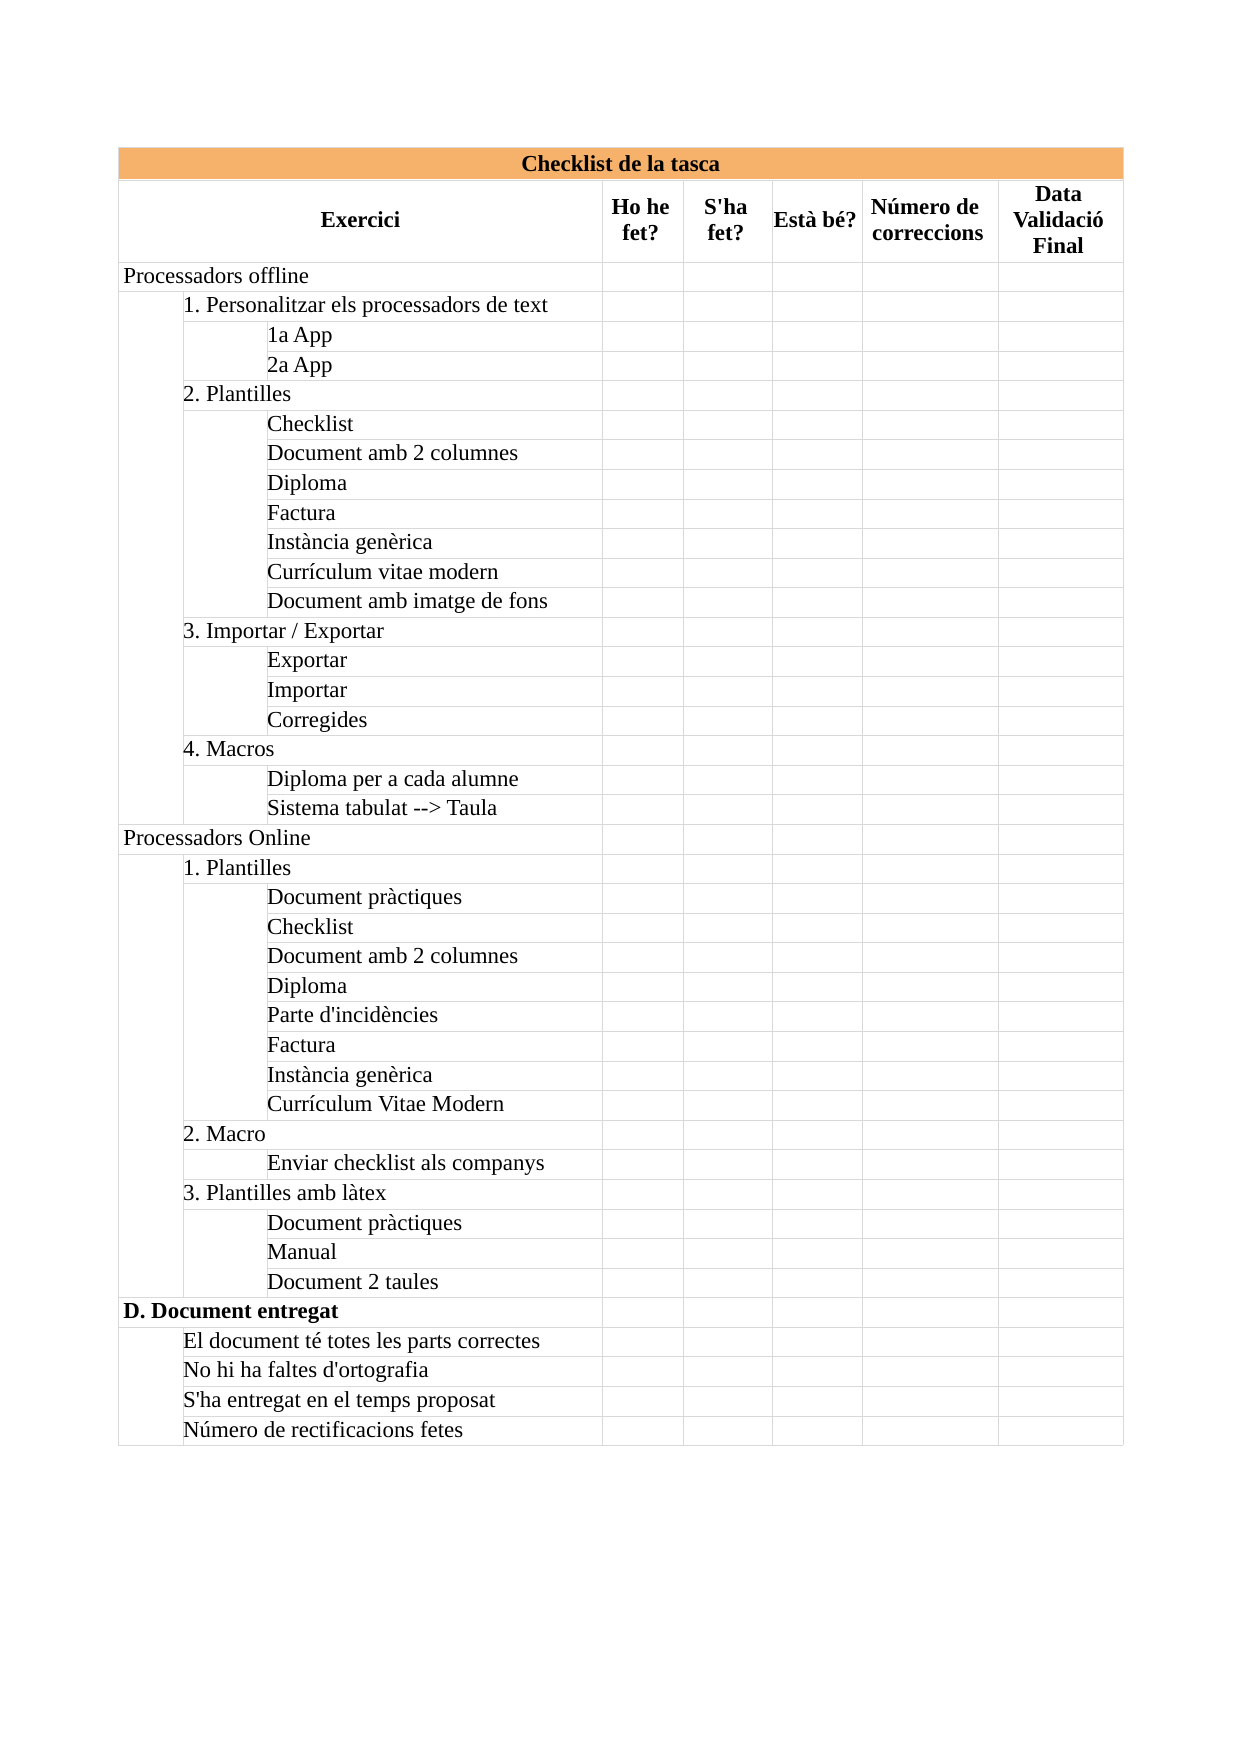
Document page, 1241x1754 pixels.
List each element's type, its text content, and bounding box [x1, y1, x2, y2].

table_cell [863, 1387, 998, 1416]
table_cell [863, 647, 998, 676]
table_cell [184, 411, 267, 617]
table_cell [603, 1210, 683, 1238]
table_cell [773, 855, 862, 883]
table_cell [603, 470, 683, 498]
table_cell [684, 914, 772, 942]
table_cell [999, 1180, 1123, 1208]
table_cell [773, 825, 862, 853]
table_cell [603, 795, 683, 824]
table_cell 2. Macro [184, 1121, 602, 1149]
table_cell Sistema tabulat --> Taula [268, 795, 602, 824]
table_cell [684, 1032, 772, 1061]
table_cell [603, 1091, 683, 1120]
table_cell [773, 411, 862, 439]
table_cell [184, 1210, 267, 1297]
table_cell [119, 855, 183, 1297]
table_cell [603, 263, 683, 291]
table_cell [773, 884, 862, 913]
table_cell [773, 263, 862, 291]
table_cell Ho he fet? [603, 181, 683, 262]
table_cell [863, 470, 998, 498]
table_cell [603, 1239, 683, 1268]
table_cell [999, 1298, 1123, 1327]
table_cell [863, 766, 998, 794]
table_cell [773, 440, 862, 469]
table_cell [863, 381, 998, 410]
table_cell [999, 1032, 1123, 1061]
table_cell [119, 292, 183, 824]
table_cell [999, 529, 1123, 558]
table_cell 4. Macros [184, 736, 602, 765]
table_cell [773, 618, 862, 646]
table_cell Document pràctiques [268, 884, 602, 913]
table_cell [603, 973, 683, 1001]
table_cell [773, 1121, 862, 1149]
table_cell [773, 736, 862, 765]
table_cell [999, 588, 1123, 617]
table_cell [773, 1328, 862, 1356]
table_cell [863, 707, 998, 735]
table_cell [603, 411, 683, 439]
table_cell [773, 943, 862, 972]
table_cell [863, 1032, 998, 1061]
table_cell [863, 263, 998, 291]
table_cell [773, 292, 862, 321]
table_cell [603, 1298, 683, 1327]
table_cell [863, 1002, 998, 1031]
table_cell [773, 470, 862, 498]
table_cell [863, 411, 998, 439]
table_cell 1. Personalitzar els processadors de text [184, 292, 602, 321]
table_cell [863, 795, 998, 824]
table_cell [863, 943, 998, 972]
table_cell [863, 500, 998, 528]
table_cell [684, 1091, 772, 1120]
table_cell [603, 677, 683, 706]
table_cell [863, 973, 998, 1001]
table_cell [603, 855, 683, 883]
table_cell [999, 1091, 1123, 1120]
table_cell [684, 943, 772, 972]
table_cell 3. Importar / Exportar [184, 618, 602, 646]
table_cell [999, 1062, 1123, 1090]
table_cell [684, 795, 772, 824]
table_cell Instància genèrica [268, 1062, 602, 1090]
table_cell S'ha entregat en el temps proposat [184, 1387, 602, 1416]
table_cell [684, 352, 772, 380]
table_cell [684, 529, 772, 558]
table_cell [603, 588, 683, 617]
table_cell [773, 1387, 862, 1416]
table_cell [603, 322, 683, 351]
table_cell [773, 381, 862, 410]
table_cell Data Validació Final [999, 181, 1123, 262]
table_cell [603, 352, 683, 380]
table_cell [863, 1180, 998, 1208]
table_cell [684, 825, 772, 853]
table_cell [184, 766, 267, 824]
table_cell [603, 1121, 683, 1149]
table_cell [999, 559, 1123, 587]
table_cell [773, 707, 862, 735]
table_cell [999, 1002, 1123, 1031]
table_cell [684, 1269, 772, 1297]
table_cell [773, 1269, 862, 1297]
table_cell [999, 263, 1123, 291]
table_cell [603, 1002, 683, 1031]
table_cell [999, 381, 1123, 410]
table_cell [684, 440, 772, 469]
table_cell [863, 322, 998, 351]
table_cell El document té totes les parts correctes [184, 1328, 602, 1356]
table_cell [863, 1091, 998, 1120]
table_cell [773, 1298, 862, 1327]
table_cell [863, 529, 998, 558]
table_cell Parte d'incidències [268, 1002, 602, 1031]
table_cell [684, 588, 772, 617]
table_cell Document amb 2 columnes [268, 440, 602, 469]
table_cell [684, 1357, 772, 1386]
table_cell [999, 795, 1123, 824]
table_cell [863, 618, 998, 646]
table_cell [999, 1328, 1123, 1356]
table_cell Número de rectificacions fetes [184, 1417, 602, 1445]
table_cell 1. Plantilles [184, 855, 602, 883]
table_cell [999, 707, 1123, 735]
table_cell [603, 292, 683, 321]
table_cell Currículum Vitae Modern [268, 1091, 602, 1120]
table_cell 1a App [268, 322, 602, 351]
table_cell [999, 1121, 1123, 1149]
table_cell [773, 647, 862, 676]
table_cell [999, 1150, 1123, 1179]
table_cell [684, 766, 772, 794]
table_cell [603, 884, 683, 913]
table_cell [603, 1062, 683, 1090]
table_cell [773, 1091, 862, 1120]
table_cell [603, 529, 683, 558]
table_cell [999, 322, 1123, 351]
table_cell [773, 1210, 862, 1238]
table_cell [863, 559, 998, 587]
table_cell Diploma [268, 973, 602, 1001]
table_cell [184, 322, 267, 380]
table_cell [773, 1180, 862, 1208]
table_cell [684, 1328, 772, 1356]
table_cell [863, 677, 998, 706]
table_cell [603, 1269, 683, 1297]
table_cell Importar [268, 677, 602, 706]
table_cell [184, 1150, 267, 1179]
table_cell [773, 677, 862, 706]
table_cell [603, 1417, 683, 1445]
table_cell [603, 559, 683, 587]
table_cell [684, 1417, 772, 1445]
table_cell [684, 1062, 772, 1090]
table_cell Corregides [268, 707, 602, 735]
table_cell Factura [268, 1032, 602, 1061]
table_cell [684, 973, 772, 1001]
table_cell [863, 855, 998, 883]
table_cell Processadors Online [119, 825, 602, 853]
table_cell [603, 1387, 683, 1416]
table_cell [684, 1298, 772, 1327]
table_cell [863, 1150, 998, 1179]
table_cell 2. Plantilles [184, 381, 602, 410]
table_cell [603, 381, 683, 410]
table_cell [603, 707, 683, 735]
table_cell Exercici [119, 181, 602, 262]
table_cell [863, 1062, 998, 1090]
table_cell [999, 352, 1123, 380]
table_header Checklist de la tasca [119, 148, 1123, 179]
table_cell [863, 1357, 998, 1386]
table_cell [999, 1417, 1123, 1445]
table_cell No hi ha faltes d'ortografia [184, 1357, 602, 1386]
table_cell [184, 647, 267, 735]
table_cell [684, 707, 772, 735]
table_cell [773, 1417, 862, 1445]
table_cell [863, 884, 998, 913]
table_cell [684, 1210, 772, 1238]
table_cell Enviar checklist als companys [268, 1150, 602, 1179]
table_cell Exportar [268, 647, 602, 676]
table_cell Instància genèrica [268, 529, 602, 558]
table_cell [603, 1032, 683, 1061]
table_cell [999, 470, 1123, 498]
table_cell [603, 914, 683, 942]
table_cell [999, 855, 1123, 883]
table_cell S'ha fet? [684, 181, 772, 262]
table_cell [603, 1150, 683, 1179]
table_cell [603, 1328, 683, 1356]
table_cell [999, 943, 1123, 972]
table_cell [773, 1002, 862, 1031]
table_cell [999, 736, 1123, 765]
table_cell D. Document entregat [119, 1298, 602, 1327]
table_cell [999, 440, 1123, 469]
table_cell Està bé? [773, 181, 862, 262]
table_cell [684, 1387, 772, 1416]
table_cell [999, 500, 1123, 528]
table_cell [863, 1210, 998, 1238]
table_cell [684, 322, 772, 351]
table_cell [773, 766, 862, 794]
table_cell [684, 1121, 772, 1149]
table_cell [863, 1417, 998, 1445]
table_cell [684, 647, 772, 676]
table_cell [999, 973, 1123, 1001]
table_cell Currículum vitae modern [268, 559, 602, 587]
table_cell [773, 500, 862, 528]
table_cell [999, 825, 1123, 853]
table_cell Diploma per a cada alumne [268, 766, 602, 794]
table_cell Checklist [268, 914, 602, 942]
table_cell [863, 1328, 998, 1356]
table_cell [999, 766, 1123, 794]
table_cell [863, 352, 998, 380]
table_cell [684, 381, 772, 410]
table_cell Document amb 2 columnes [268, 943, 602, 972]
table_cell [773, 1357, 862, 1386]
table_cell [863, 588, 998, 617]
table_cell [773, 322, 862, 351]
table_cell [773, 1062, 862, 1090]
table_cell Document amb imatge de fons [268, 588, 602, 617]
table_cell [603, 1357, 683, 1386]
table_cell [603, 766, 683, 794]
table_cell [684, 411, 772, 439]
table_cell [603, 440, 683, 469]
table_cell [119, 1328, 183, 1445]
table_cell Número de correccions [863, 181, 998, 262]
table_cell Checklist [268, 411, 602, 439]
table_cell [684, 470, 772, 498]
table_cell 2a App [268, 352, 602, 380]
table_cell [773, 1032, 862, 1061]
table_cell [684, 559, 772, 587]
table_cell [684, 677, 772, 706]
table_cell [684, 736, 772, 765]
table_cell Manual [268, 1239, 602, 1268]
table_cell [684, 1002, 772, 1031]
table_cell [684, 618, 772, 646]
table_cell [863, 736, 998, 765]
table_cell [863, 1239, 998, 1268]
table_cell [773, 1150, 862, 1179]
table_cell [863, 1298, 998, 1327]
table_cell [773, 795, 862, 824]
table_cell [603, 618, 683, 646]
table_cell Document 2 taules [268, 1269, 602, 1297]
table_cell [999, 647, 1123, 676]
table_cell [773, 559, 862, 587]
table_cell [684, 292, 772, 321]
table_cell [999, 1387, 1123, 1416]
table_cell [684, 263, 772, 291]
table_cell [603, 647, 683, 676]
table_cell [999, 914, 1123, 942]
table_cell [684, 500, 772, 528]
table_cell [773, 1239, 862, 1268]
table_cell [863, 1269, 998, 1297]
table_cell [603, 736, 683, 765]
table_cell Processadors offline [119, 263, 602, 291]
table_cell [999, 411, 1123, 439]
table_cell [773, 973, 862, 1001]
table_cell [684, 1150, 772, 1179]
table_cell [773, 588, 862, 617]
table_cell [184, 884, 267, 1120]
table_cell [863, 825, 998, 853]
table_cell 3. Plantilles amb làtex [184, 1180, 602, 1208]
table_cell Factura [268, 500, 602, 528]
table_cell [773, 529, 862, 558]
table_cell [684, 1180, 772, 1208]
table_cell [999, 884, 1123, 913]
table_cell [863, 1121, 998, 1149]
table_cell [999, 618, 1123, 646]
table_cell [603, 825, 683, 853]
table_cell [863, 292, 998, 321]
table_cell [603, 1180, 683, 1208]
table_cell [603, 500, 683, 528]
table_cell [863, 914, 998, 942]
table_cell [773, 914, 862, 942]
table_cell [999, 677, 1123, 706]
table_cell [603, 943, 683, 972]
table_cell [684, 884, 772, 913]
table_cell [999, 1357, 1123, 1386]
table_cell [773, 352, 862, 380]
table_cell [999, 292, 1123, 321]
table_cell [999, 1239, 1123, 1268]
table_cell Document pràctiques [268, 1210, 602, 1238]
table_cell [999, 1210, 1123, 1238]
table_cell Diploma [268, 470, 602, 498]
table_cell [684, 1239, 772, 1268]
table_cell [863, 440, 998, 469]
table_cell [999, 1269, 1123, 1297]
table_cell [684, 855, 772, 883]
